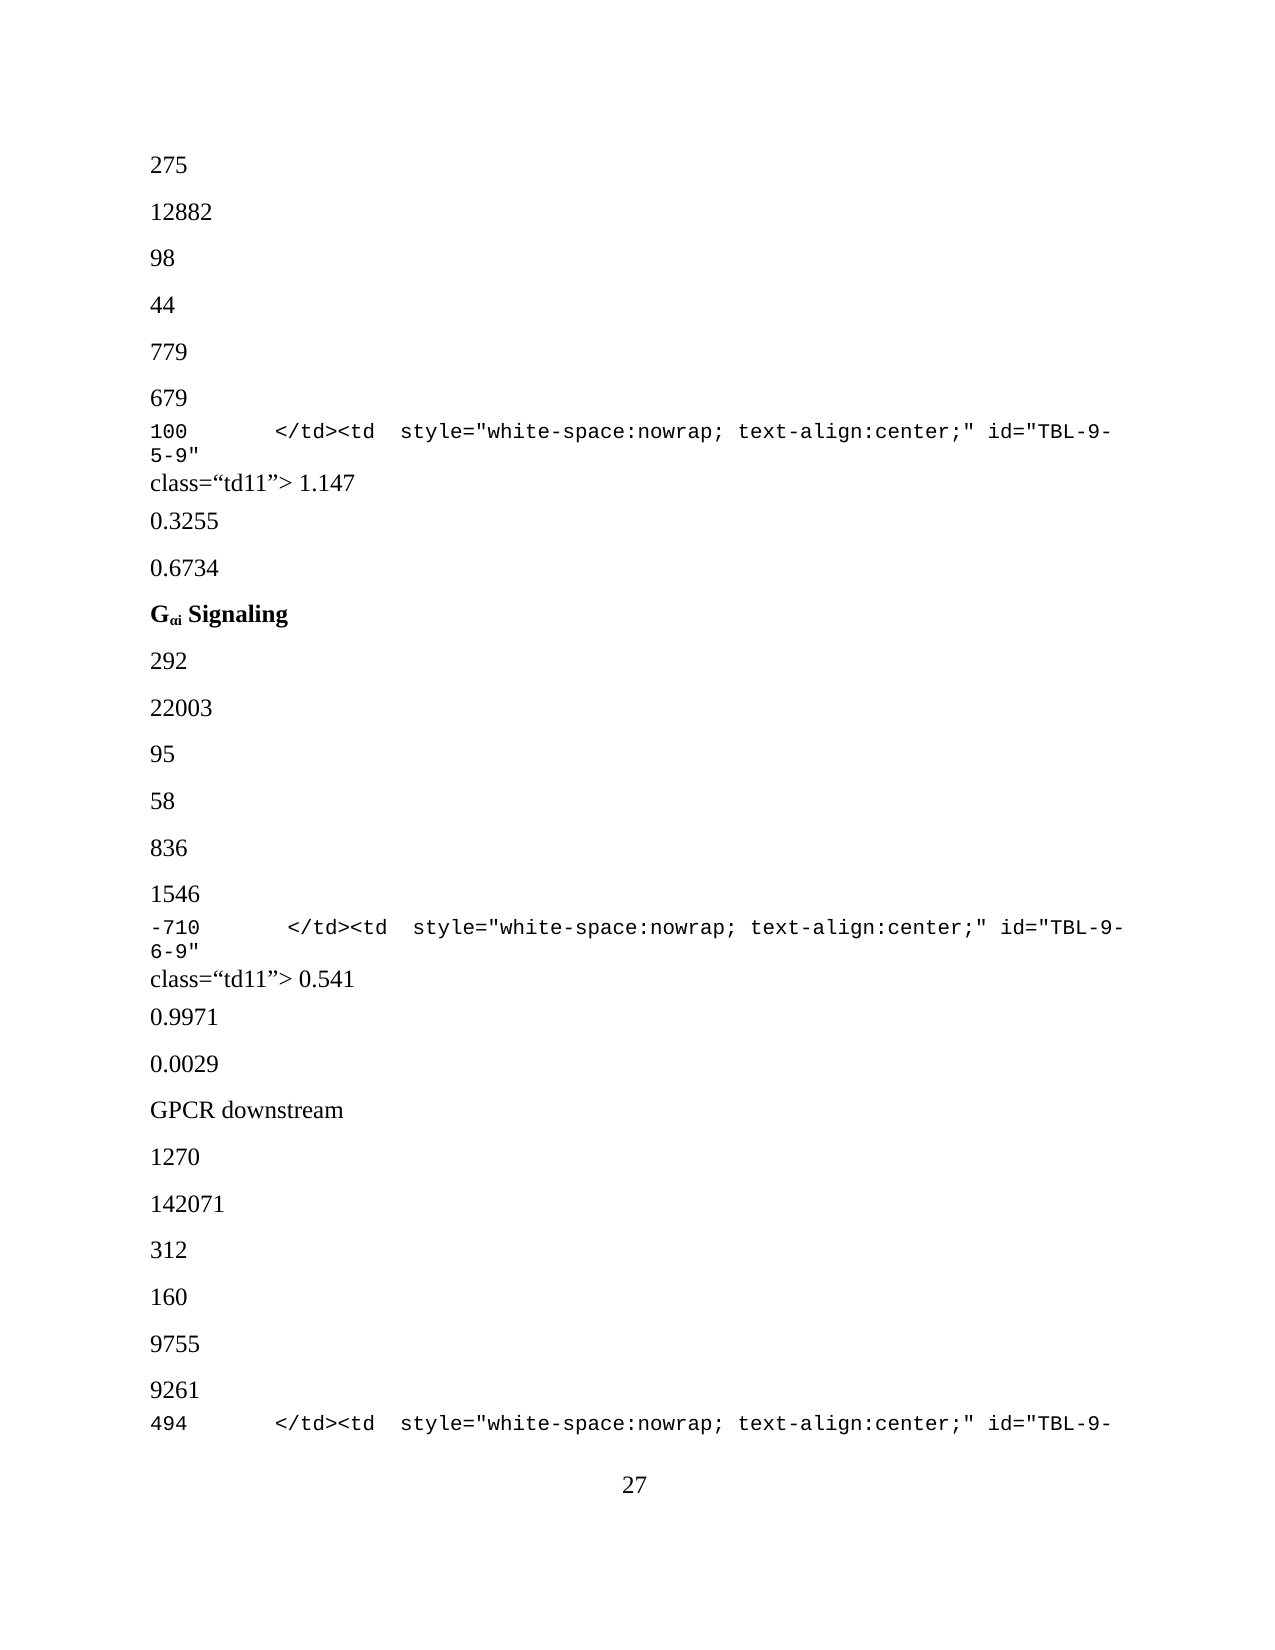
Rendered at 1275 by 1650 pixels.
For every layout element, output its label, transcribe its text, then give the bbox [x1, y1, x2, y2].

text 0.9971 [150, 1002, 1125, 1031]
text 836 [150, 833, 1125, 861]
text 22003 [150, 693, 1125, 721]
text 9755 [150, 1329, 1125, 1357]
text 0.6734 [150, 553, 1125, 581]
text 9261 [150, 1375, 1125, 1404]
text 58 [150, 786, 1125, 815]
text class=“td11”> 0.541 [150, 964, 1125, 993]
text 312 [150, 1235, 1125, 1264]
text 679 [150, 383, 1125, 412]
text 1270 [150, 1142, 1125, 1171]
text GPCR downstream [150, 1095, 1125, 1124]
text 100 </td><td style="white-space:nowrap; text-align:center;" id="TBL-9-5-9" [150, 421, 1125, 468]
text 275 [150, 150, 1125, 179]
text 142071 [150, 1189, 1125, 1217]
text 494 </td><td style="white-space:nowrap; text-align:center;" id="TBL-9- [150, 1413, 1125, 1437]
text 98 [150, 243, 1125, 272]
text 0.3255 [150, 506, 1125, 535]
text -710 </td><td style="white-space:nowrap; text-align:center;" id="TBL-9-6-9" [150, 917, 1125, 964]
text 0.0029 [150, 1049, 1125, 1077]
text 1546 [150, 879, 1125, 908]
text 44 [150, 290, 1125, 319]
text 292 [150, 646, 1125, 675]
text 779 [150, 337, 1125, 365]
text class=“td11”> 1.147 [150, 468, 1125, 497]
text Gαi Signaling [150, 599, 1125, 628]
text 160 [150, 1282, 1125, 1311]
text 95 [150, 739, 1125, 768]
text 12882 [150, 197, 1125, 225]
